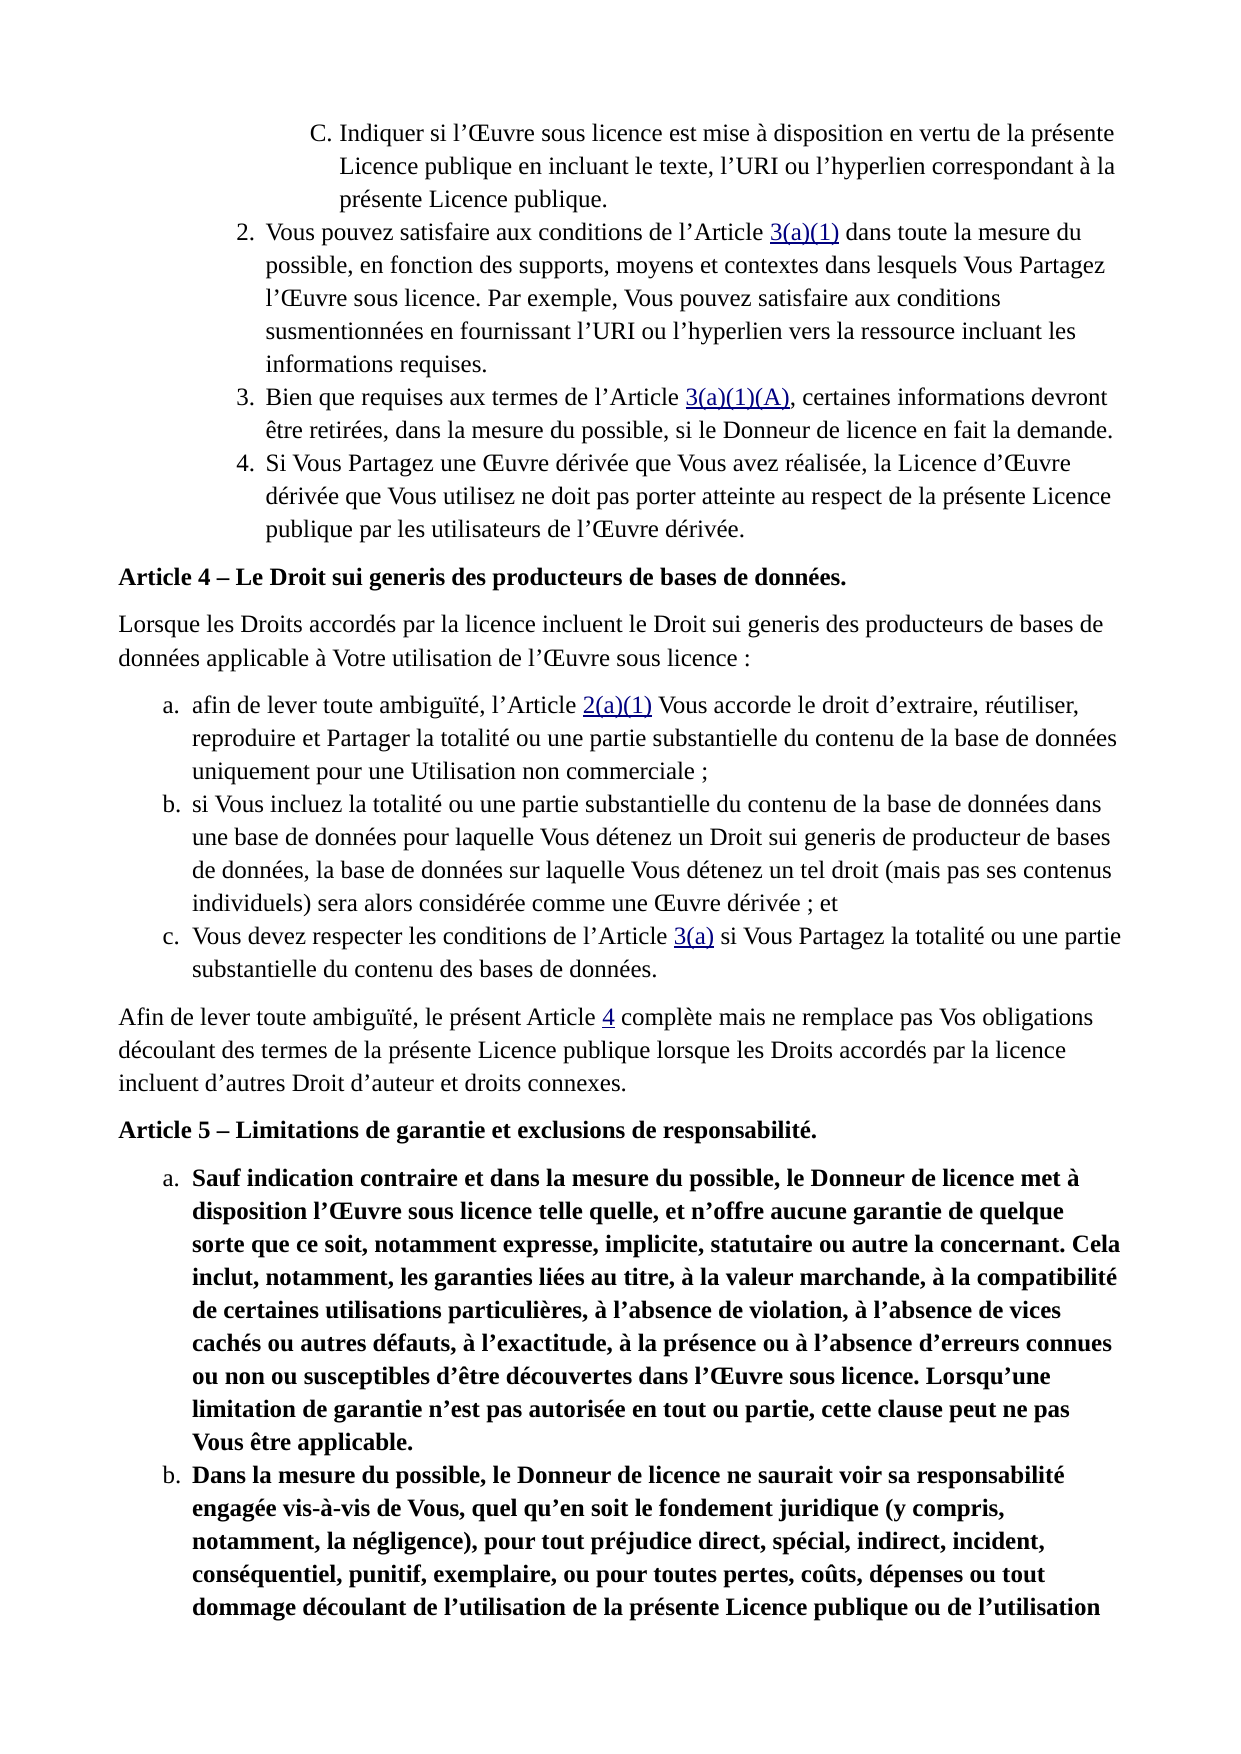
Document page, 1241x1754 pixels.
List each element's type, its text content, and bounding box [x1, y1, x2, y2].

text Afin de lever toute ambiguïté, le présent Article 4 complète mais ne remplace pas Vos obligations découlant des termes de la présente Licence publique lorsque les Droits accordés par la licence incluent d’autres Droit d’auteur et droits connexes. [118, 1002, 1122, 1097]
list Vous devez respecter les conditions de l’Article 3(a) si Vous Partagez la totalité ou une partie substantielle du contenu des bases de données. [162, 921, 1122, 983]
list Si Vous Partagez une Œuvre dérivée que Vous avez réalisée, la Licence d’Œuvre dérivée que Vous utilisez ne doit pas porter atteinte au respect de la présente Licence publique par les utilisateurs de l’Œuvre dérivée. [236, 448, 1122, 543]
list si Vous incluez la totalité ou une partie substantielle du contenu de la base de données dans une base de données pour laquelle Vous détenez un Droit sui generis de producteur de bases de données, la base de données sur laquelle Vous détenez un tel droit (mais pas ses contenus individuels) sera alors considérée comme une Œuvre dérivée ; et [162, 789, 1122, 917]
text Lorsque les Droits accordés par la licence incluent le Droit sui generis des producteurs de bases de données applicable à Votre utilisation de l’Œuvre sous licence : [118, 609, 1122, 671]
list Vous pouvez satisfaire aux conditions de l’Article 3(a)(1) dans toute la mesure du possible, en fonction des supports, moyens et contextes dans lesquels Vous Partagez l’Œuvre sous licence. Par exemple, Vous pouvez satisfaire aux conditions susmentionnées en fournissant l’URI ou l’hyperlien vers la ressource incluant les informations requises. [236, 217, 1122, 378]
text Article 4 – Le Droit sui generis des producteurs de bases de données. [118, 562, 1122, 591]
list Dans la mesure du possible, le Donneur de licence ne saurait voir sa responsabilité engagée vis-à-vis de Vous, quel qu’en soit le fondement juridique (y compris, notamment, la négligence), pour tout préjudice direct, spécial, indirect, incident, conséquentiel, punitif, exemplaire, ou pour toutes pertes, coûts, dépenses ou tout dommage découlant de l’utilisation de la présente Licence publique ou de l’utilisation [162, 1460, 1122, 1621]
list Sauf indication contraire et dans la mesure du possible, le Donneur de licence met à disposition l’Œuvre sous licence telle quelle, et n’offre aucune garantie de quelque sorte que ce soit, notamment expresse, implicite, statutaire ou autre la concernant. Cela inclut, notamment, les garanties liées au titre, à la valeur marchande, à la compatibilité de certaines utilisations particulières, à l’absence de violation, à l’absence de vices cachés ou autres défauts, à l’exactitude, à la présence ou à l’absence d’erreurs connues ou non ou susceptibles d’être découvertes dans l’Œuvre sous licence. Lorsqu’une limitation de garantie n’est pas autorisée en tout ou partie, cette clause peut ne pas Vous être applicable. [162, 1163, 1122, 1456]
list Indiquer si l’Œuvre sous licence est mise à disposition en vertu de la présente Licence publique en incluant le texte, l’URI ou l’hyperlien correspondant à la présente Licence publique. [309, 118, 1122, 213]
list afin de lever toute ambiguïté, l’Article 2(a)(1) Vous accorde le droit d’extraire, réutiliser, reproduire et Partager la totalité ou une partie substantielle du contenu de la base de données uniquement pour une Utilisation non commerciale ; [162, 690, 1122, 785]
list Bien que requises aux termes de l’Article 3(a)(1)(A), certaines informations devront être retirées, dans la mesure du possible, si le Donneur de licence en fait la demande. [236, 382, 1122, 444]
text Article 5 – Limitations de garantie et exclusions de responsabilité. [118, 1116, 1122, 1144]
